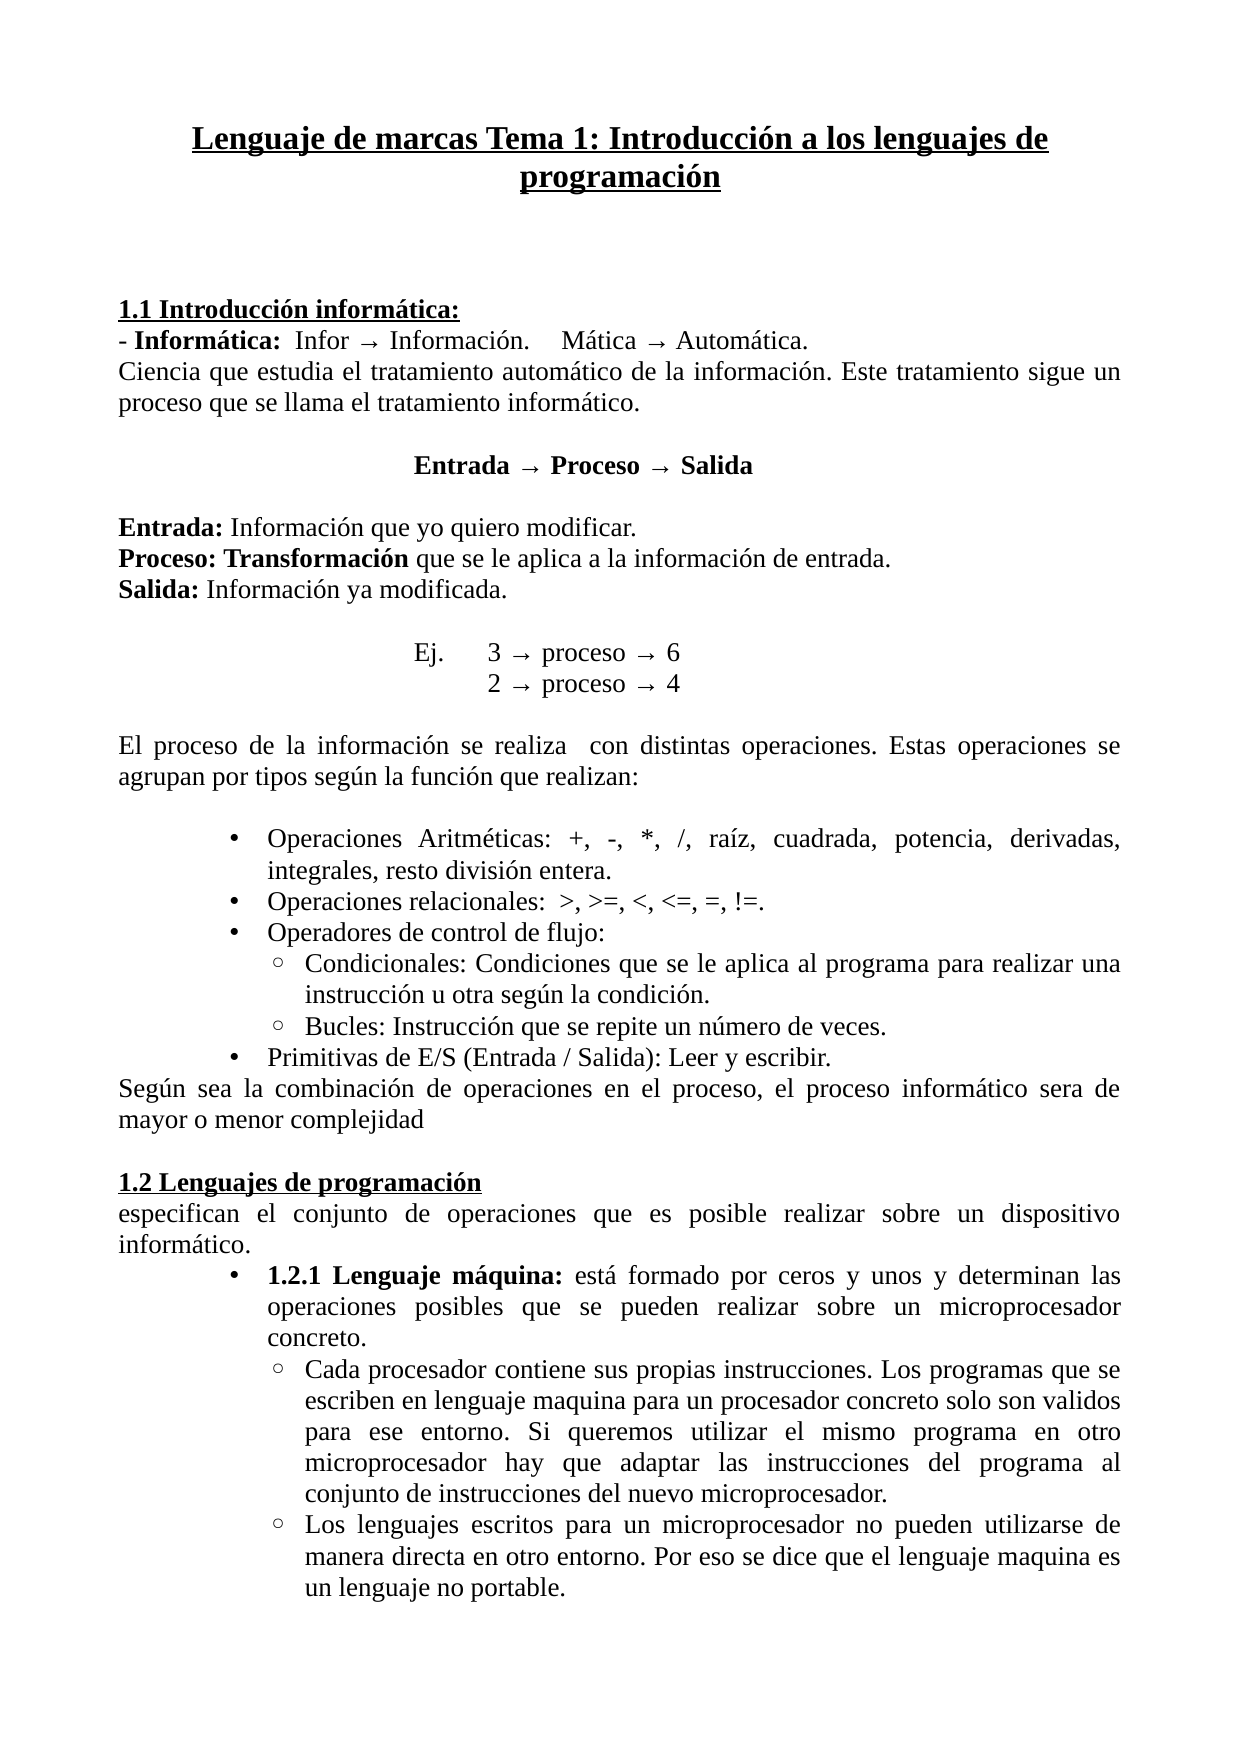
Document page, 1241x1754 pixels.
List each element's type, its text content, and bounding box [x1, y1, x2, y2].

text Ej. 3 → proceso → 6 [118, 636, 1122, 667]
text Entrada: Información que yo quiero modificar. [118, 511, 1122, 542]
list Condicionales: Condiciones que se le aplica al programa para realizar una instrucción u otra según la condición. [267, 947, 1122, 1010]
text Lenguaje de marcas Tema 1: Introducción a los lenguajes de programación [118, 118, 1122, 195]
list Los lenguajes escritos para un microprocesador no pueden utilizarse de manera directa en otro entorno. Por eso se dice que el lenguaje maquina es un lenguaje no portable. [267, 1508, 1122, 1602]
text Proceso: Transformación que se le aplica a la información de entrada. [118, 542, 1122, 573]
list Cada procesador contiene sus propias instrucciones. Los programas que se escriben en lenguaje maquina para un procesador concreto solo son validos para ese entorno. Si queremos utilizar el mismo programa en otro microprocesador hay que adaptar las instrucciones del programa al conjunto de instrucciones del nuevo microprocesador. [267, 1353, 1122, 1508]
list Operaciones Aritméticas: +, -, *, /, raíz, cuadrada, potencia, derivadas, integrales, resto división entera. [229, 822, 1122, 885]
text 1.2 Lenguajes de programación [118, 1166, 1122, 1197]
text Ciencia que estudia el tratamiento automático de la información. Este tratamiento sigue un proceso que se llama el tratamiento informático. [118, 355, 1122, 418]
text Salida: Información ya modificada. [118, 573, 1122, 604]
list Operadores de control de flujo: [229, 916, 1122, 947]
text Según sea la combinación de operaciones en el proceso, el proceso informático sera de mayor o menor complejidad [118, 1072, 1122, 1134]
list 1.2.1 Lenguaje máquina: está formado por ceros y unos y determinan las operaciones posibles que se pueden realizar sobre un microprocesador concreto. [229, 1259, 1122, 1353]
list Operaciones relacionales: >, >=, <, <=, =, !=. [229, 885, 1122, 916]
text El proceso de la información se realiza con distintas operaciones. Estas operaciones se agrupan por tipos según la función que realizan: [118, 729, 1122, 791]
list Primitivas de E/S (Entrada / Salida): Leer y escribir. [229, 1041, 1122, 1072]
text Entrada → Proceso → Salida [118, 449, 1122, 480]
list Bucles: Instrucción que se repite un número de veces. [267, 1010, 1122, 1041]
text 1.1 Introducción informática: [118, 293, 1122, 324]
text especifican el conjunto de operaciones que es posible realizar sobre un dispositivo informático. [118, 1197, 1122, 1259]
text - Informática: Infor → Información. Mática → Automática. [118, 324, 1122, 355]
text 2 → proceso → 4 [118, 667, 1122, 698]
